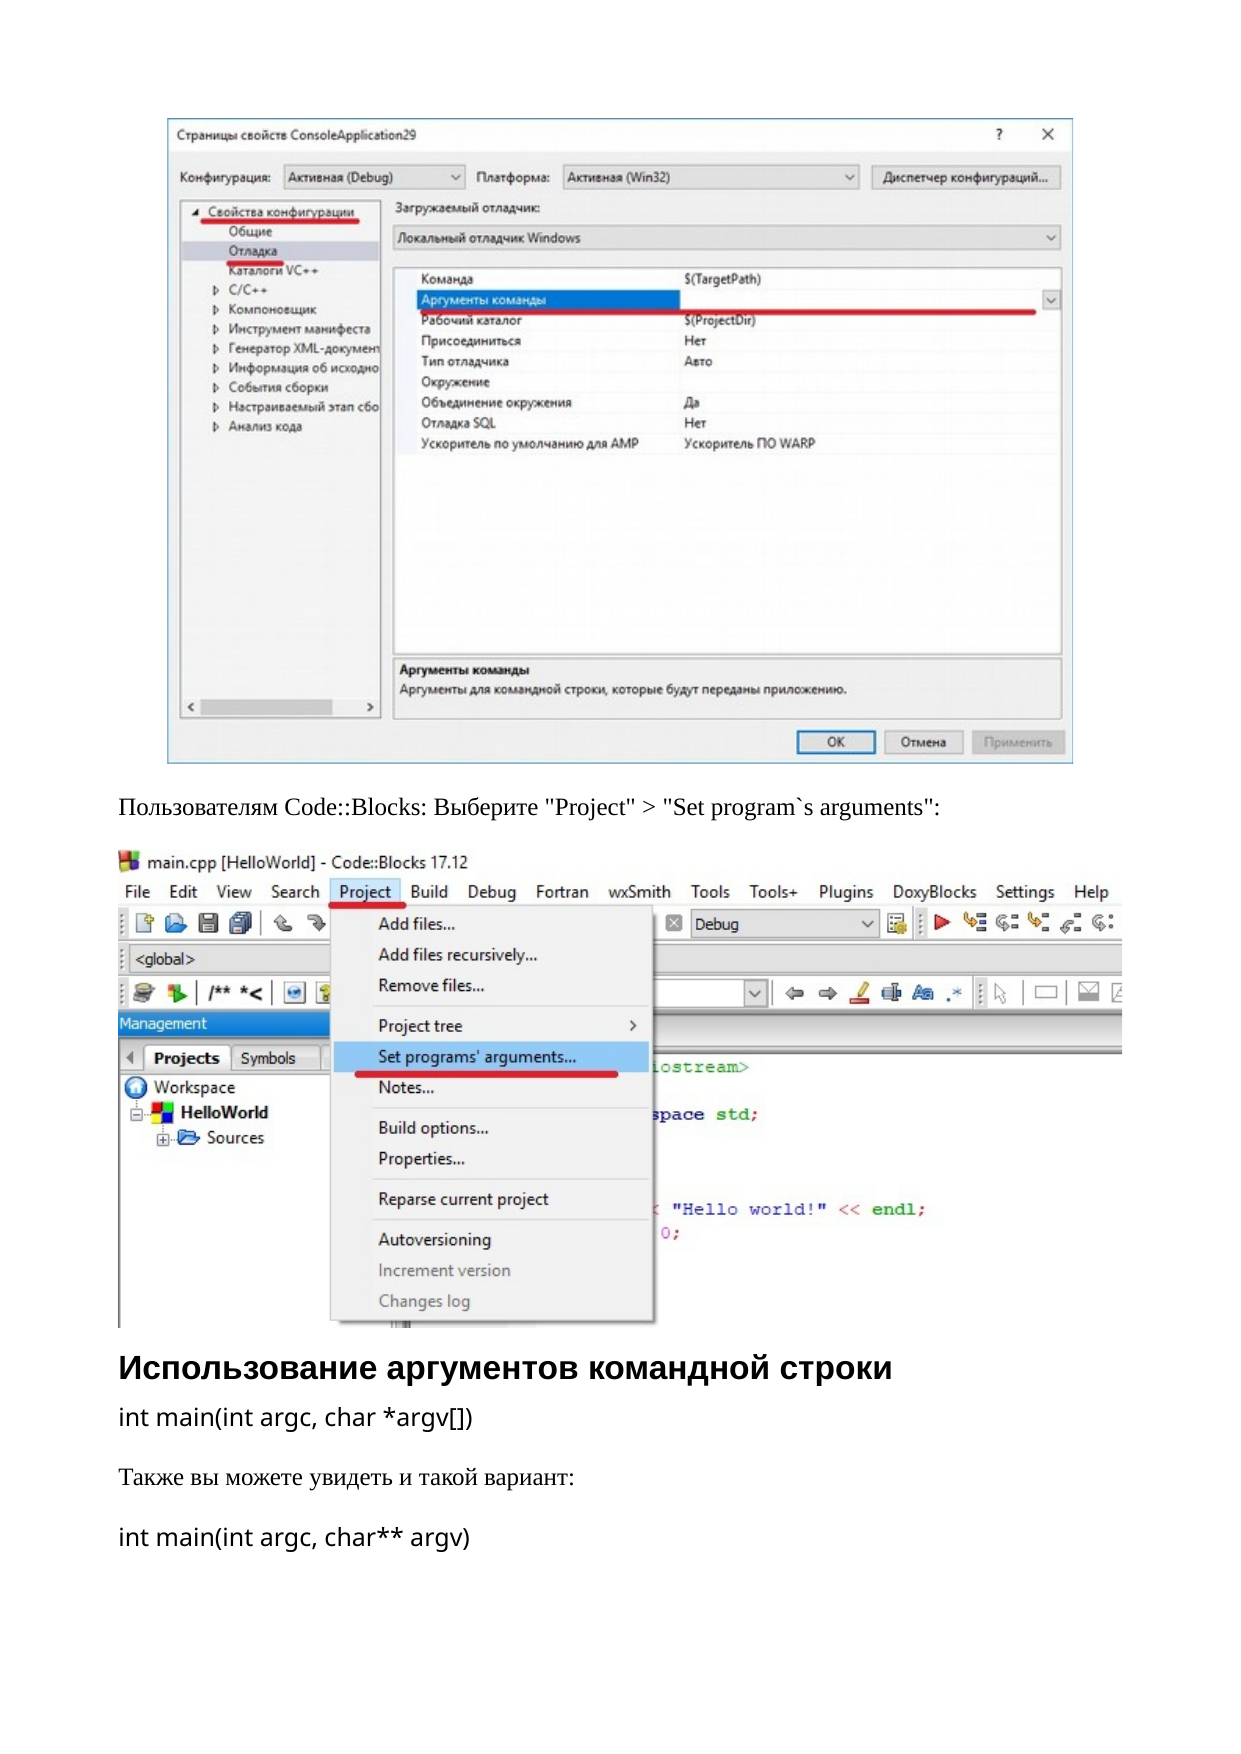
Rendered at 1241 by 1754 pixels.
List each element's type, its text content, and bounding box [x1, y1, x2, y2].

text Также вы можете увидеть и такой вариант: [118, 1462, 1122, 1491]
text Пользователям Code::Blocks: Выберите "Project" > "Set program`s arguments": [118, 792, 1122, 821]
text int main(int argc, char *argv[]) [118, 1399, 1122, 1433]
subtitle Использование аргументов командной строки [118, 1348, 1122, 1387]
text int main(int argc, char** argv) [118, 1520, 1122, 1554]
picture [118, 849, 1123, 1328]
picture [167, 118, 1074, 764]
